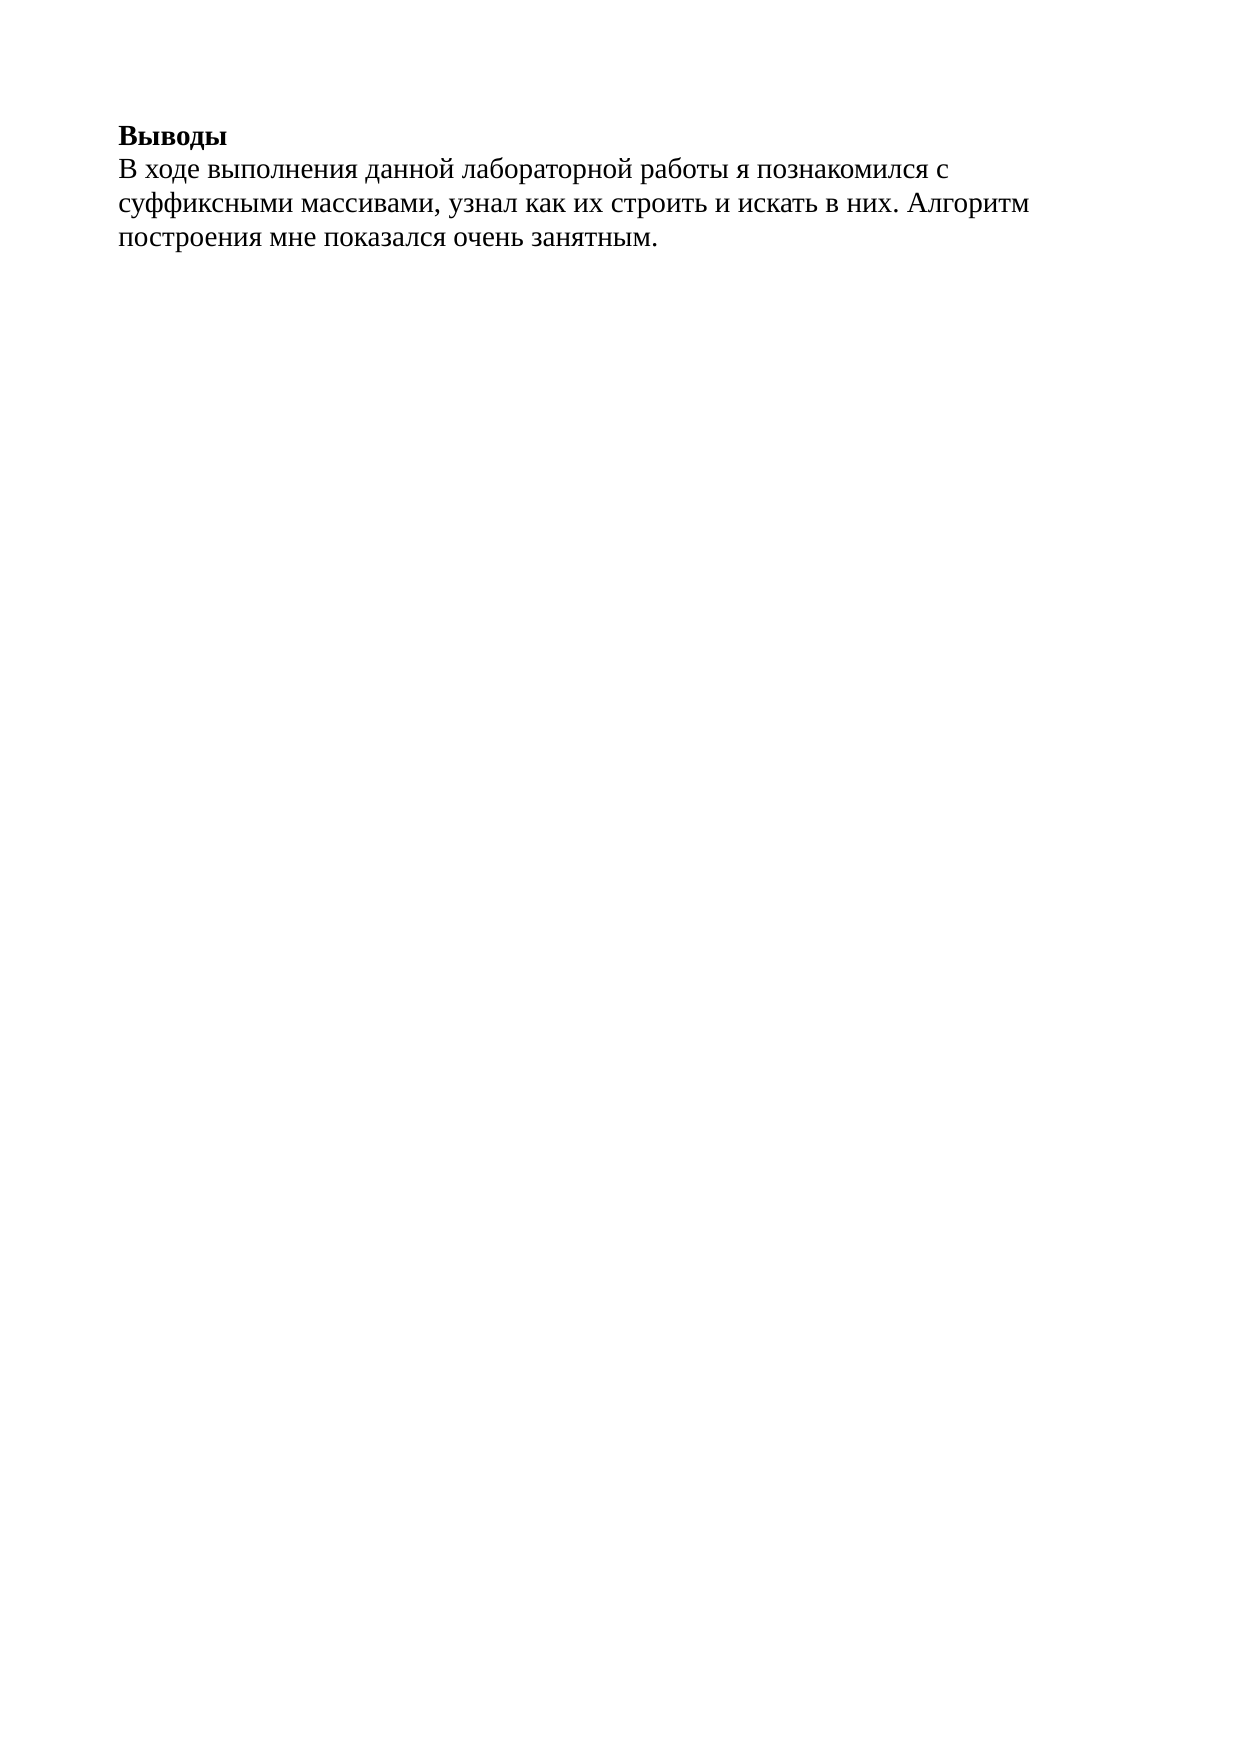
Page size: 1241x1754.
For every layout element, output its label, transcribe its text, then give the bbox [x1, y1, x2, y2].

text В ходе выполнения данной лабораторной работы я познакомился с суффиксными массивами, узнал как их строить и искать в них. Алгоритм построения мне показался очень занятным. [118, 152, 1122, 252]
text Выводы [118, 118, 1122, 152]
